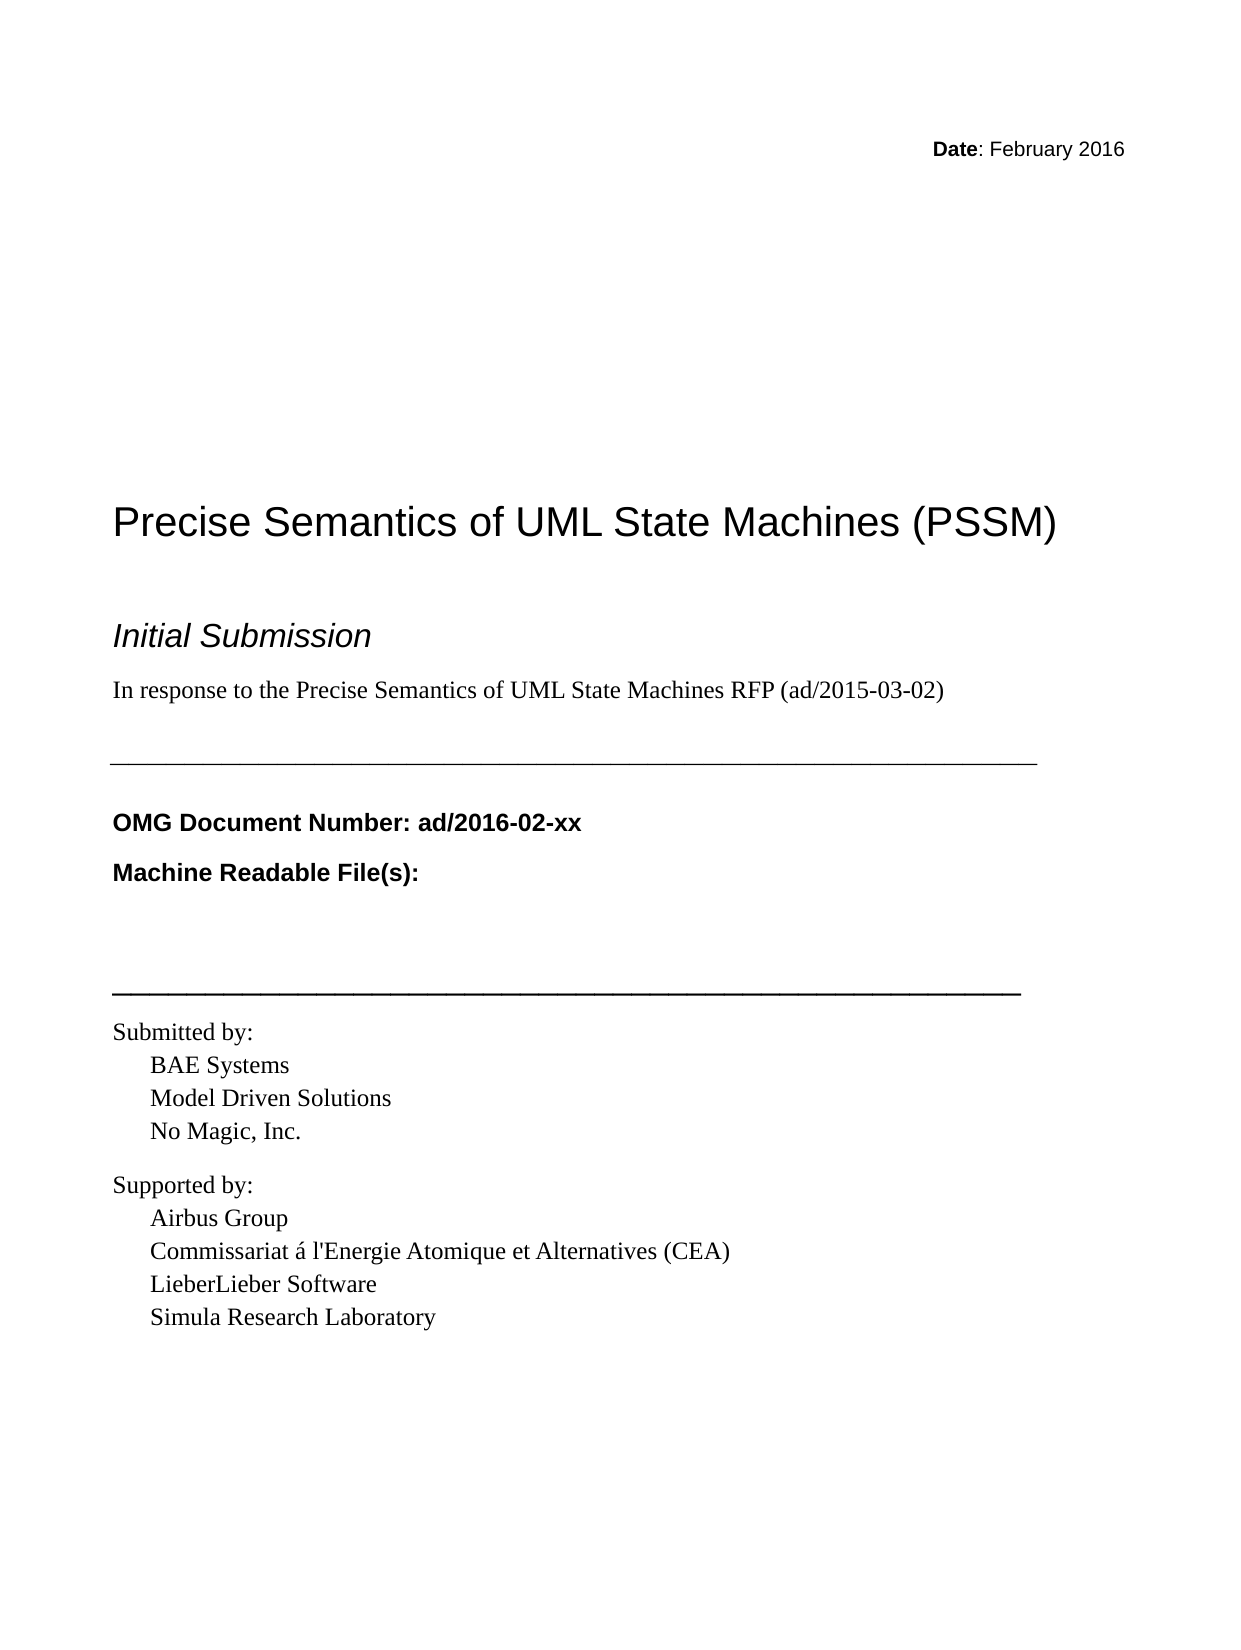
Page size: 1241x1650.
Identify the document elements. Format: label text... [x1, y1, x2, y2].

text OMG Document Number: ad/2016-02-xx [112, 808, 1125, 837]
text Airbus Group [150, 1203, 1125, 1232]
text In response to the Precise Semantics of UML State Machines RFP (ad/2015-03-02) [112, 676, 1125, 704]
text Date: February 2016 [112, 135, 1125, 160]
text Commissariat á l'Energie Atomique et Alternatives (CEA) [150, 1236, 1125, 1265]
text No Magic, Inc. [150, 1116, 1125, 1145]
title Precise Semantics of UML State Machines (PSSM) [112, 497, 1125, 545]
text Submitted by: [112, 1017, 1125, 1046]
text __________________________________________________ [112, 730, 1125, 768]
text LieberLieber Software [150, 1269, 1125, 1298]
subtitle Initial Submission [112, 616, 1125, 654]
text BAE Systems [150, 1050, 1125, 1079]
text _________________________________________________ [112, 958, 1125, 996]
text Simula Research Laboratory [150, 1302, 1125, 1331]
text Model Driven Solutions [150, 1083, 1125, 1112]
text Machine Readable File(s): [112, 858, 1125, 887]
text Supported by: [112, 1170, 1125, 1199]
